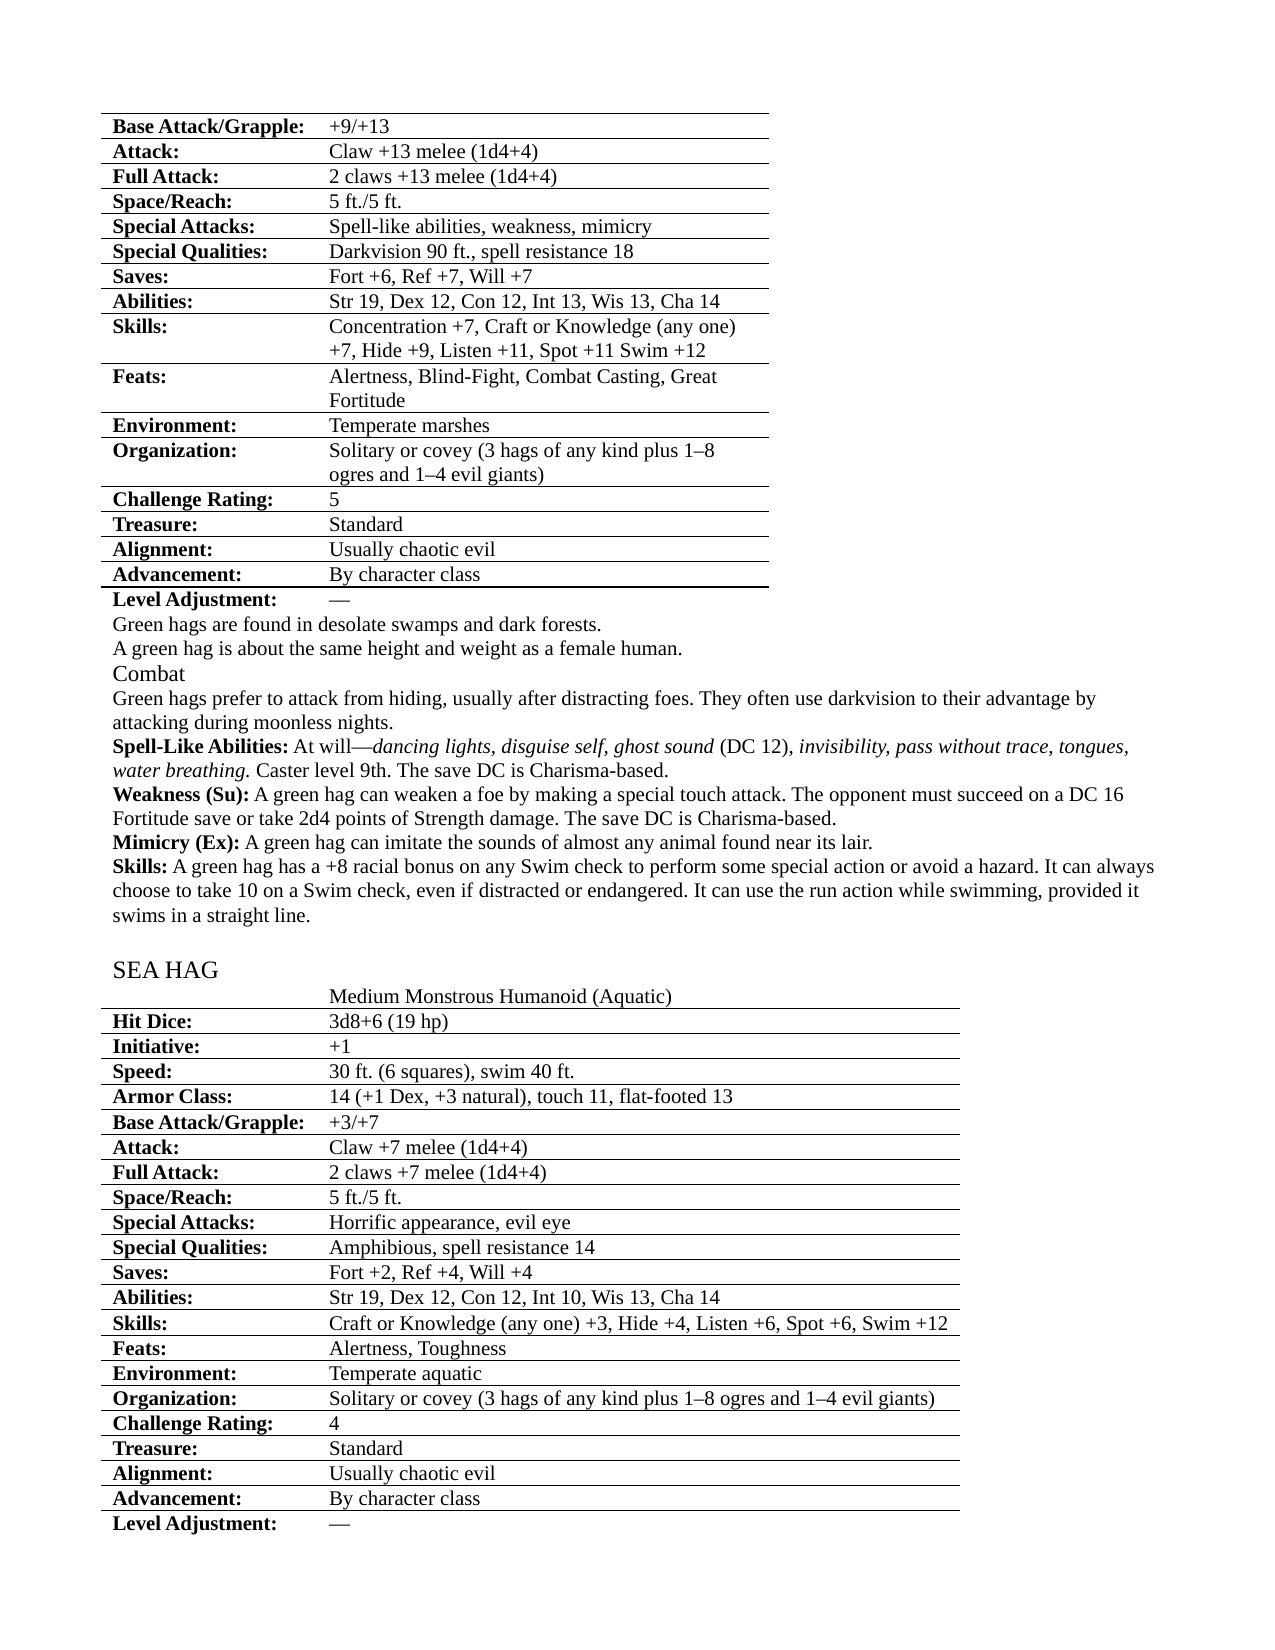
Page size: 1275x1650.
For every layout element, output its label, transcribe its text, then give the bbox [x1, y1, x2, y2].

table_cell 2 claws +7 melee (1d4+4) [318, 1160, 959, 1184]
table_cell Environment: [101, 413, 318, 437]
table_cell Feats: [101, 1336, 318, 1359]
table_cell Standard [318, 512, 769, 536]
table_cell Temperate marshes [318, 413, 769, 437]
table_cell Alignment: [101, 537, 318, 561]
table_cell Organization: [101, 1386, 318, 1410]
text Spell-Like Abilities: At will—dancing lights, disguise self, ghost sound (DC 12), invisibility, pass without trace, tongues, water breathing. Caster level 9th. The save DC is Charisma-based. [112, 734, 1162, 782]
table_cell Base Attack/Grapple: [101, 1110, 318, 1134]
table_cell +3/+7 [318, 1110, 959, 1134]
table_cell Level Adjustment: [101, 1511, 318, 1535]
table_cell Alignment: [101, 1461, 318, 1485]
table_cell Special Attacks: [101, 214, 318, 238]
table_cell 14 (+1 Dex, +3 natural), touch 11, flat-footed 13 [318, 1085, 959, 1108]
table_cell Alertness, Blind-Fight, Combat Casting, Great Fortitude [318, 364, 769, 412]
table_cell Usually chaotic evil [318, 537, 769, 561]
table_cell By character class [318, 1486, 959, 1510]
table_cell Skills: [101, 1310, 318, 1334]
table_cell Organization: [101, 438, 318, 486]
table_cell Solitary or covey (3 hags of any kind plus 1–8 ogres and 1–4 evil giants) [318, 438, 769, 486]
text Green hags prefer to attack from hiding, usually after distracting foes. They often use darkvision to their advantage by attacking during moonless nights. [112, 686, 1162, 734]
table_cell Initiative: [101, 1034, 318, 1058]
table_cell Base Attack/Grapple: [101, 114, 318, 138]
table_cell Skills: [101, 314, 318, 362]
table_cell Str 19, Dex 12, Con 12, Int 10, Wis 13, Cha 14 [318, 1285, 959, 1309]
table_header [101, 984, 318, 1008]
table_cell Fort +6, Ref +7, Will +7 [318, 264, 769, 288]
table_cell Claw +13 melee (1d4+4) [318, 139, 769, 163]
table_cell Standard [318, 1436, 959, 1460]
table_cell Advancement: [101, 562, 318, 586]
table_cell Usually chaotic evil [318, 1461, 959, 1485]
text SEA HAG [112, 955, 1162, 984]
table_cell Space/Reach: [101, 189, 318, 213]
table_cell 3d8+6 (19 hp) [318, 1009, 959, 1033]
table_cell 4 [318, 1411, 959, 1435]
text Green hags are found in desolate swamps and dark forests. [112, 611, 1162, 636]
table_cell Full Attack: [101, 164, 318, 188]
text Combat [112, 659, 1162, 686]
table_cell Claw +7 melee (1d4+4) [318, 1135, 959, 1159]
table_cell 5 ft./5 ft. [318, 189, 769, 213]
table_cell Abilities: [101, 289, 318, 313]
table_cell Hit Dice: [101, 1009, 318, 1033]
table_cell Saves: [101, 1260, 318, 1284]
table_cell Temperate aquatic [318, 1361, 959, 1385]
text Skills: A green hag has a +8 racial bonus on any Swim check to perform some special action or avoid a hazard. It can always choose to take 10 on a Swim check, even if distracted or endangered. It can use the run action while swimming, provided it swims in a straight line. [112, 854, 1162, 927]
table_cell Abilities: [101, 1285, 318, 1309]
table_cell Environment: [101, 1361, 318, 1385]
table_cell Solitary or covey (3 hags of any kind plus 1–8 ogres and 1–4 evil giants) [318, 1386, 959, 1410]
table_cell Attack: [101, 1135, 318, 1159]
table_cell Challenge Rating: [101, 487, 318, 511]
table_cell Str 19, Dex 12, Con 12, Int 13, Wis 13, Cha 14 [318, 289, 769, 313]
text Weakness (Su): A green hag can weaken a foe by making a special touch attack. The opponent must succeed on a DC 16 Fortitude save or take 2d4 points of Strength damage. The save DC is Charisma-based. [112, 782, 1162, 830]
table_cell Level Adjustment: [101, 588, 318, 611]
table_cell Special Attacks: [101, 1210, 318, 1234]
table_cell 30 ft. (6 squares), swim 40 ft. [318, 1059, 959, 1083]
table_cell Attack: [101, 139, 318, 163]
table_cell Full Attack: [101, 1160, 318, 1184]
table_cell Alertness, Toughness [318, 1336, 959, 1359]
table_cell Advancement: [101, 1486, 318, 1510]
table_cell 5 [318, 487, 769, 511]
table_cell Special Qualities: [101, 239, 318, 263]
table_cell — [318, 588, 769, 611]
table_cell Craft or Knowledge (any one) +3, Hide +4, Listen +6, Spot +6, Swim +12 [318, 1310, 959, 1334]
table_cell 5 ft./5 ft. [318, 1185, 959, 1209]
table_cell Feats: [101, 364, 318, 412]
table_cell Treasure: [101, 512, 318, 536]
table_cell Challenge Rating: [101, 1411, 318, 1435]
table_cell 2 claws +13 melee (1d4+4) [318, 164, 769, 188]
table_cell By character class [318, 562, 769, 586]
table_cell Saves: [101, 264, 318, 288]
table_cell Amphibious, spell resistance 14 [318, 1235, 959, 1259]
table_cell Armor Class: [101, 1085, 318, 1108]
table_cell Speed: [101, 1059, 318, 1083]
table_cell Space/Reach: [101, 1185, 318, 1209]
table_cell +9/+13 [318, 114, 769, 138]
table_cell Darkvision 90 ft., spell resistance 18 [318, 239, 769, 263]
table_header Medium Monstrous Humanoid (Aquatic) [318, 984, 959, 1008]
table_cell +1 [318, 1034, 959, 1058]
table_cell Fort +2, Ref +4, Will +4 [318, 1260, 959, 1284]
text A green hag is about the same height and weight as a female human. [112, 636, 1162, 659]
table_cell Horrific appearance, evil eye [318, 1210, 959, 1234]
table_cell Treasure: [101, 1436, 318, 1460]
text Mimicry (Ex): A green hag can imitate the sounds of almost any animal found near its lair. [112, 830, 1162, 854]
table_cell — [318, 1511, 959, 1535]
table_cell Spell-like abilities, weakness, mimicry [318, 214, 769, 238]
table_cell Concentration +7, Craft or Knowledge (any one) +7, Hide +9, Listen +11, Spot +11 Swim +12 [318, 314, 769, 362]
table_cell Special Qualities: [101, 1235, 318, 1259]
